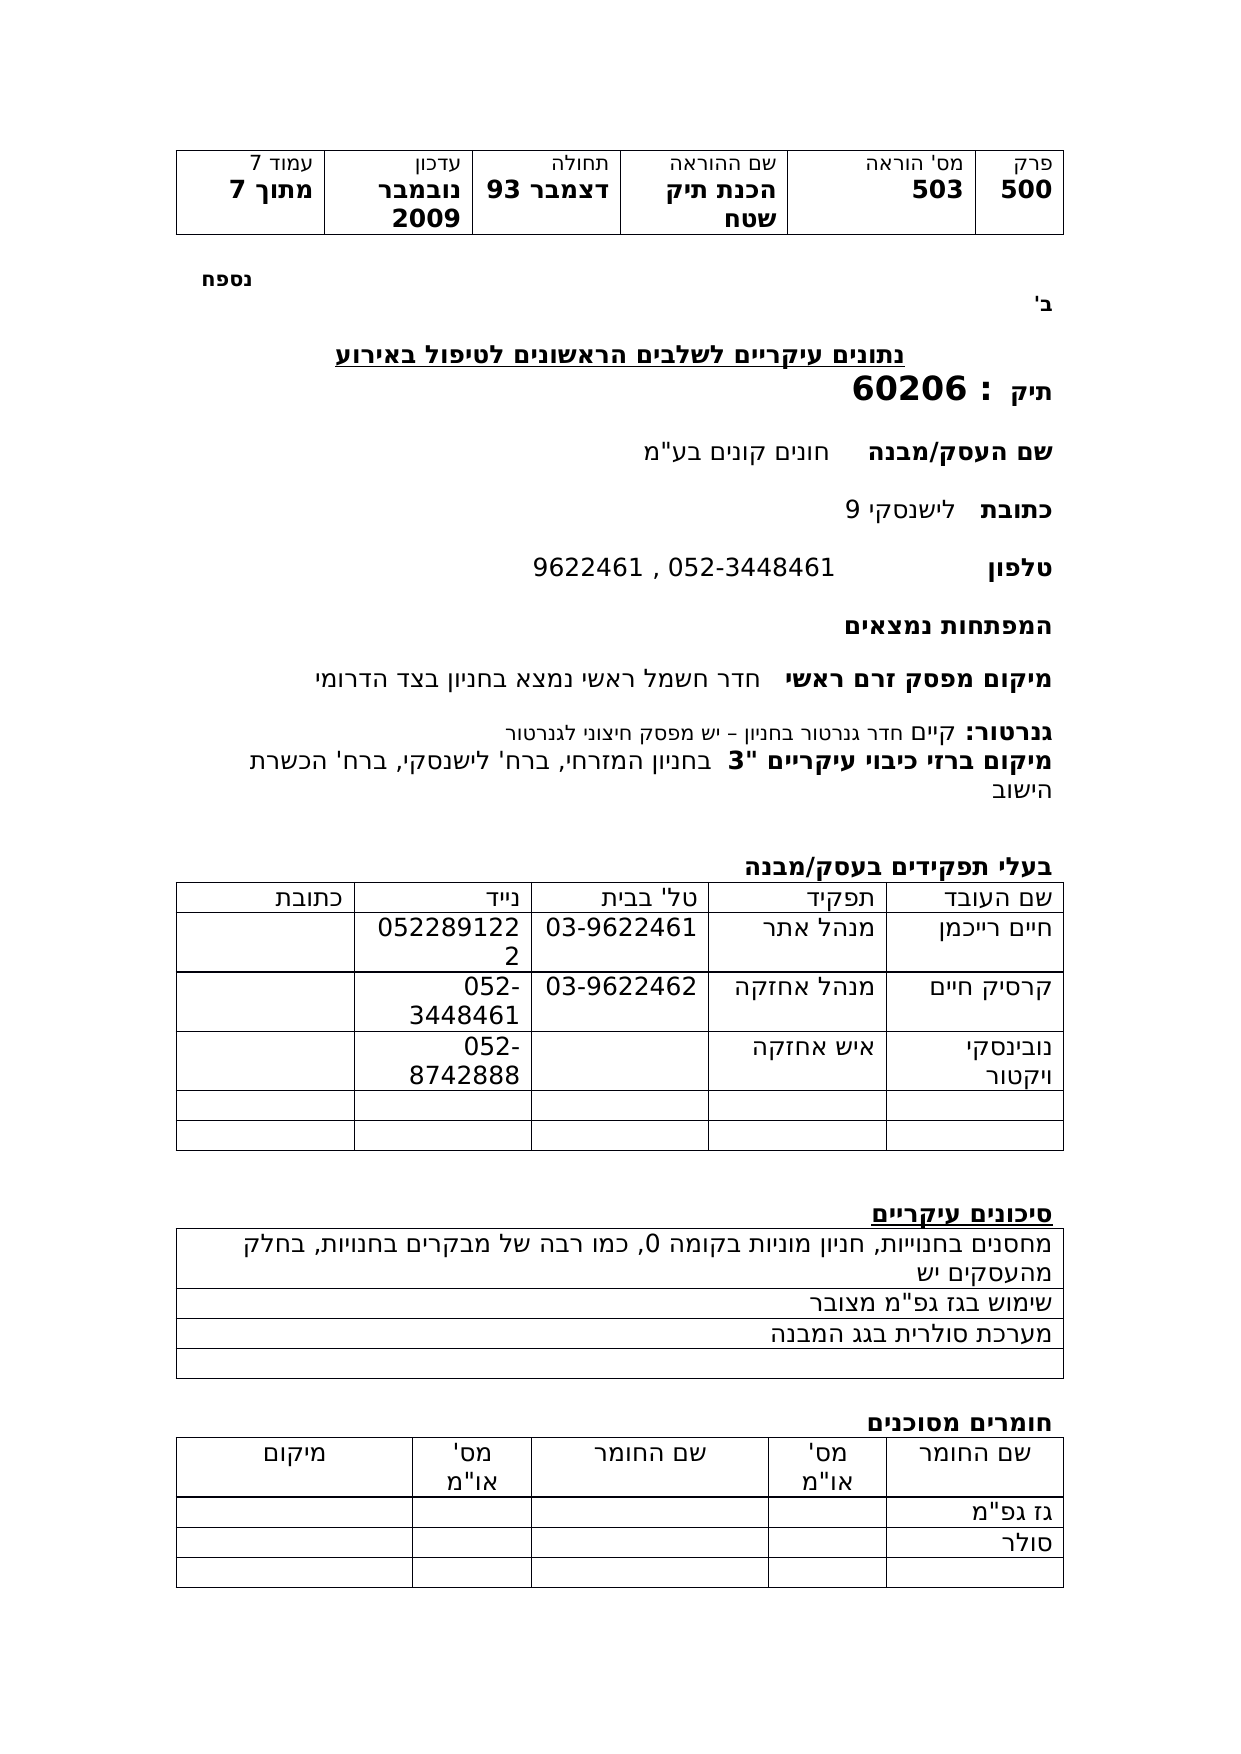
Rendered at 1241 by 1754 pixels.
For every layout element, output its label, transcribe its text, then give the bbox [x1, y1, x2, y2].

table_cell [887, 1558, 1063, 1587]
table_cell [532, 1528, 768, 1557]
table_cell חיים רייכמן [887, 913, 1063, 971]
table_cell [709, 1121, 886, 1150]
table_cell [413, 1558, 531, 1587]
table_header שם העובד [887, 883, 1063, 912]
table_cell [532, 1558, 768, 1587]
table_cell מערכת סולרית בגג המבנה [177, 1319, 1063, 1348]
table_cell [413, 1498, 531, 1527]
table_cell מנהל אתר [709, 913, 886, 971]
table_header מחסנים בחנוייות, חניון מוניות בקומה 0, כמו רבה של מבקרים בחנויות, בחלק מהעסקים יש [177, 1229, 1063, 1287]
table_cell [769, 1528, 886, 1557]
table_cell [532, 1032, 708, 1090]
text כתובת לישנסקי 9 [187, 495, 1053, 524]
table_cell [177, 1091, 354, 1120]
table_cell [177, 973, 354, 1031]
table_header שם החומר [532, 1438, 768, 1496]
table_cell [355, 1091, 531, 1120]
table_cell מנהל אחזקה [709, 973, 886, 1031]
table_header פרק 500 [976, 151, 1063, 234]
text טלפון 052-3448461 , 9622461 [187, 553, 1053, 582]
table_header תחולה דצמבר 93 [473, 151, 620, 234]
text נספח ב' [187, 263, 1053, 316]
table_cell [709, 1091, 886, 1120]
text נתונים עיקריים לשלבים הראשונים לטיפול באירוע [187, 340, 1053, 369]
table_cell [177, 1032, 354, 1090]
text בעלי תפקידים בעסק/מבנה [187, 853, 1053, 882]
table_cell [413, 1528, 531, 1557]
text שם העסק/מבנה חונים קונים בע"מ [187, 437, 1053, 466]
table_cell קרסיק חיים [887, 973, 1063, 1031]
table_header מס' או"מ [413, 1438, 531, 1496]
table_cell [177, 1121, 354, 1150]
table_header נייד [355, 883, 531, 912]
text מיקום ברזי כיבוי עיקריים "3 בחניון המזרחי, ברח' לישנסקי, ברח' הכשרת הישוב [187, 746, 1053, 805]
table_cell סולר [887, 1528, 1063, 1557]
table_cell [177, 1558, 412, 1587]
table_header כתובת [177, 883, 354, 912]
table_cell 052-8742888 [355, 1032, 531, 1090]
text חומרים מסוכנים [187, 1408, 1053, 1437]
table_header עמוד 7 מתוך 7 [177, 151, 324, 234]
table_cell 03-9622462 [532, 973, 708, 1031]
table_cell [177, 913, 354, 971]
table_cell איש אחזקה [709, 1032, 886, 1090]
table_header מס' או"מ [769, 1438, 886, 1496]
table_header טל' בבית [532, 883, 708, 912]
table_header מיקום [177, 1438, 412, 1496]
table_cell [887, 1121, 1063, 1150]
table_cell [532, 1498, 768, 1527]
table_cell 0522891222 [355, 913, 531, 971]
table_cell [532, 1091, 708, 1120]
text סיכונים עיקריים [187, 1199, 1053, 1228]
table_cell [769, 1498, 886, 1527]
table_cell גז גפ"מ [887, 1498, 1063, 1527]
text גנרטור: קיים חדר גנרטור בחניון – יש מפסק חיצוני לגנרטור [187, 717, 1053, 746]
text המפתחות נמצאים [187, 611, 1053, 640]
text מיקום מפסק זרם ראשי חדר חשמל ראשי נמצא בחניון בצד הדרומי [187, 664, 1053, 693]
table_header שם ההוראה הכנת תיק שטח [621, 151, 787, 234]
table_cell נובינסקי ויקטור [887, 1032, 1063, 1090]
table_header עדכון נובמבר 2009 [325, 151, 472, 234]
table_cell [355, 1121, 531, 1150]
table_cell [532, 1121, 708, 1150]
table_cell 03-9622461 [532, 913, 708, 971]
table_cell 052-3448461 [355, 973, 531, 1031]
table_cell [769, 1558, 886, 1587]
table_header תפקיד [709, 883, 886, 912]
table_header שם החומר [887, 1438, 1063, 1496]
table_cell [177, 1349, 1063, 1378]
table_cell [177, 1528, 412, 1557]
table_cell שימוש בגז גפ"מ מצובר [177, 1289, 1063, 1318]
table_cell [177, 1498, 412, 1527]
text תיק : 60206 [187, 369, 1053, 408]
table_cell [887, 1091, 1063, 1120]
table_header מס' הוראה 503 [788, 151, 975, 234]
